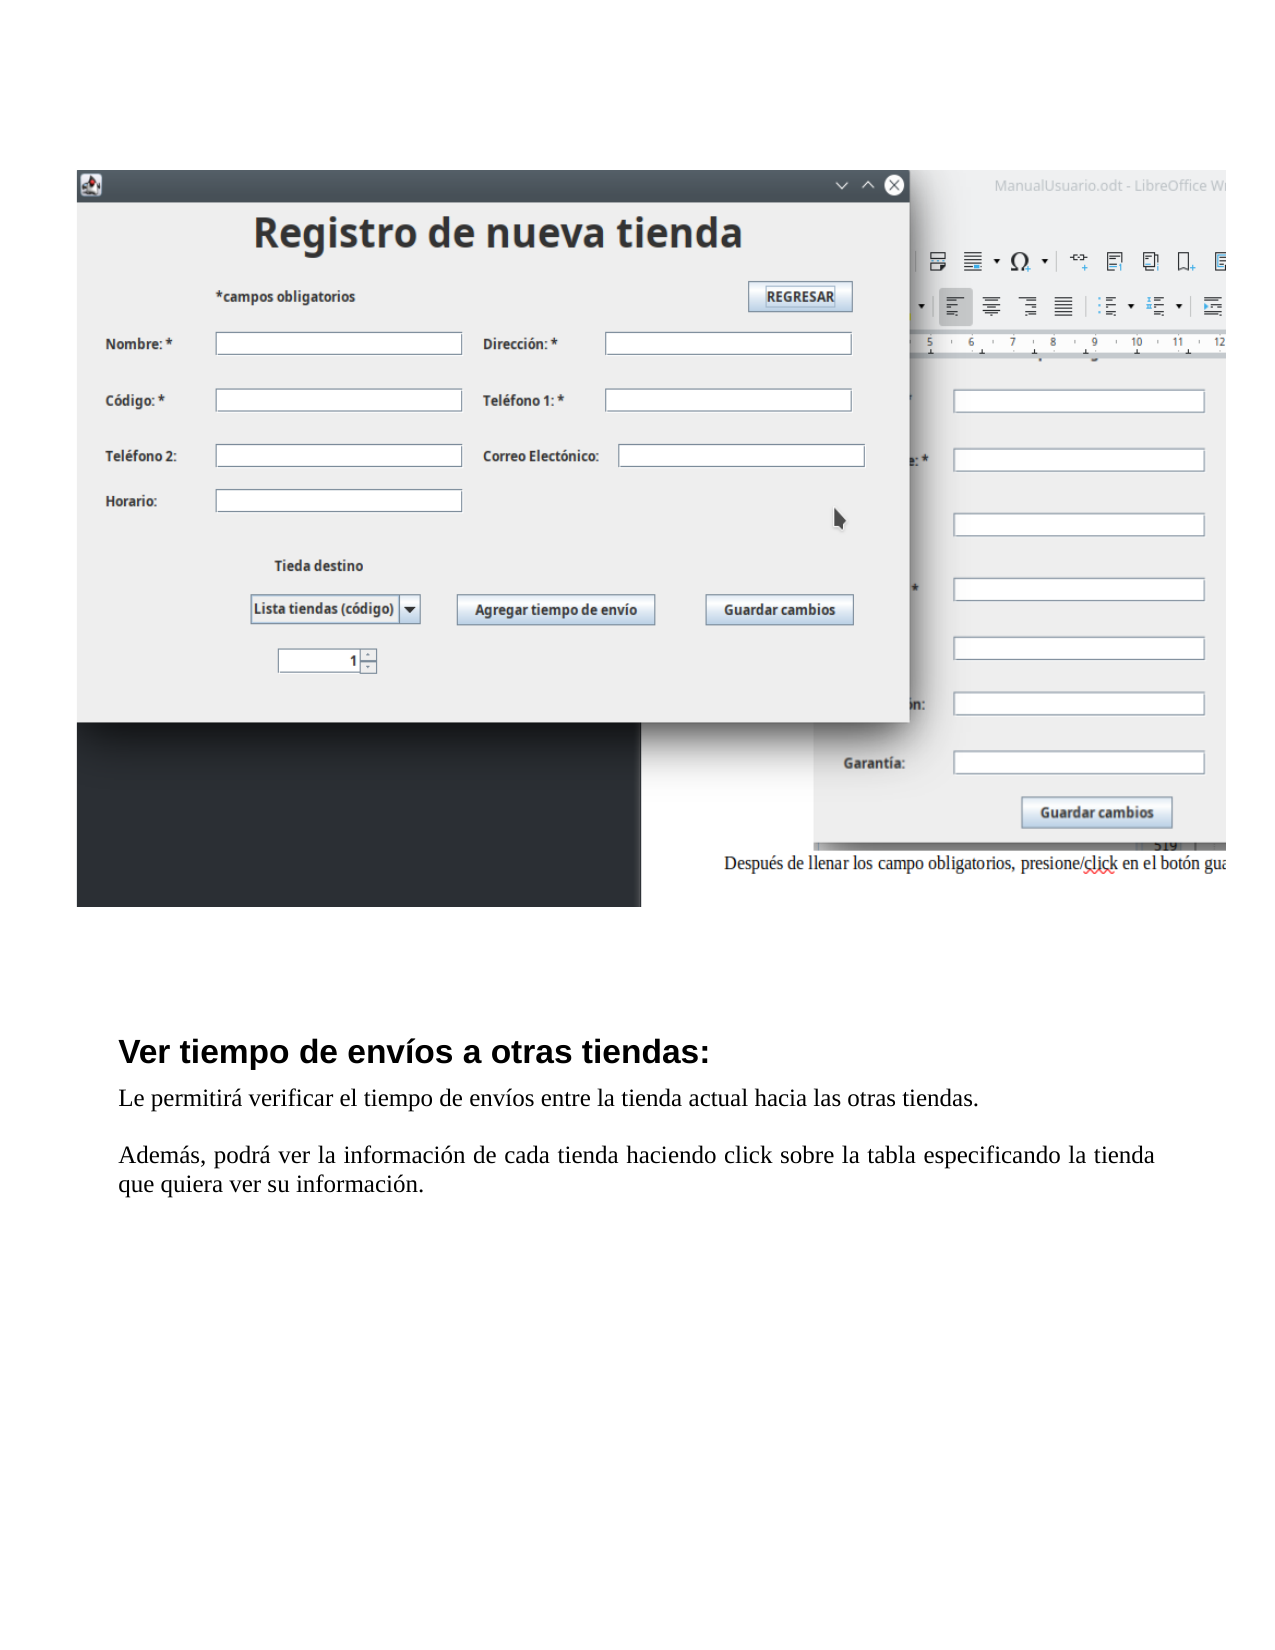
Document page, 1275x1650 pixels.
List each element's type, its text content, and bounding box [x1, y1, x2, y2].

text Además, podrá ver la información de cada tienda haciendo click sobre la tabla especificando la tienda que quiera ver su información. [118, 1141, 1157, 1198]
text Le permitirá verificar el tiempo de envíos entre la tienda actual hacia las otras tiendas. [118, 1083, 1157, 1112]
subtitle Ver tiempo de envíos a otras tiendas: [118, 1032, 1157, 1071]
